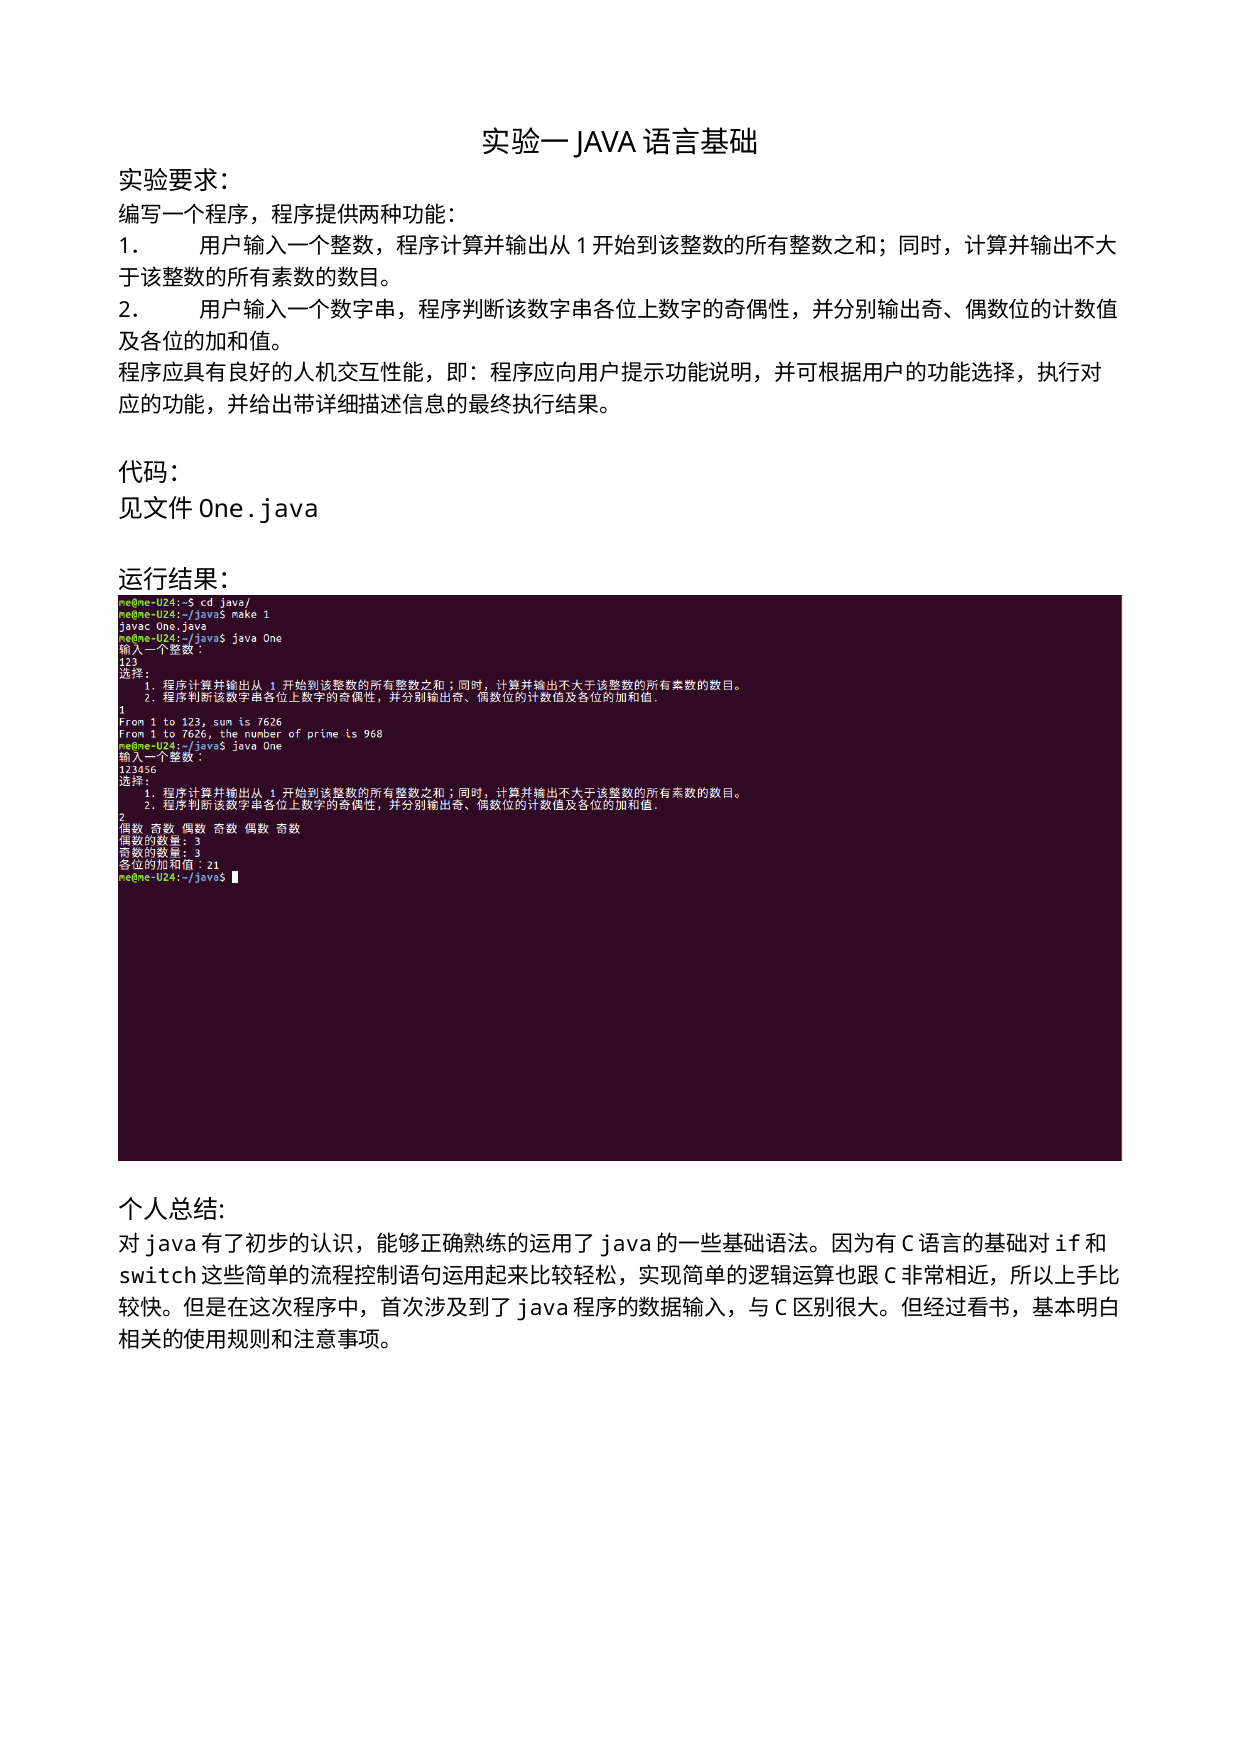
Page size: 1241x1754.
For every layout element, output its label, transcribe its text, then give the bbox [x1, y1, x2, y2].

text 运行结果： [118, 559, 1122, 595]
picture [118, 595, 1123, 1161]
text 实验要求： [118, 161, 1122, 197]
list 用户输入一个数字串，程序判断该数字串各位上数字的奇偶性，并分别输出奇、偶数位的计数值及各位的加和值。 [118, 292, 1122, 355]
text 程序应具有良好的人机交互性能，即：程序应向用户提示功能说明，并可根据用户的功能选择，执行对应的功能，并给出带详细描述信息的最终执行结果。 [118, 355, 1122, 419]
list 用户输入一个整数，程序计算并输出从1开始到该整数的所有整数之和；同时，计算并输出不大于该整数的所有素数的数目。 [118, 228, 1122, 292]
text 个人总结: [118, 1190, 1122, 1226]
text 实验一 JAVA语言基础 [118, 118, 1122, 161]
text 对java有了初步的认识，能够正确熟练的运用了java的一些基础语法。因为有C语言的基础对if和switch这些简单的流程控制语句运用起来比较轻松，实现简单的逻辑运算也跟C非常相近，所以上手比较快。但是在这次程序中，首次涉及到了java程序的数据输入，与C区别很大。但经过看书，基本明白相关的使用规则和注意事项。 [118, 1226, 1122, 1353]
text 编写一个程序，程序提供两种功能： [118, 197, 1122, 228]
text 见文件 One.java [118, 489, 1122, 525]
text 代码： [118, 453, 1122, 489]
